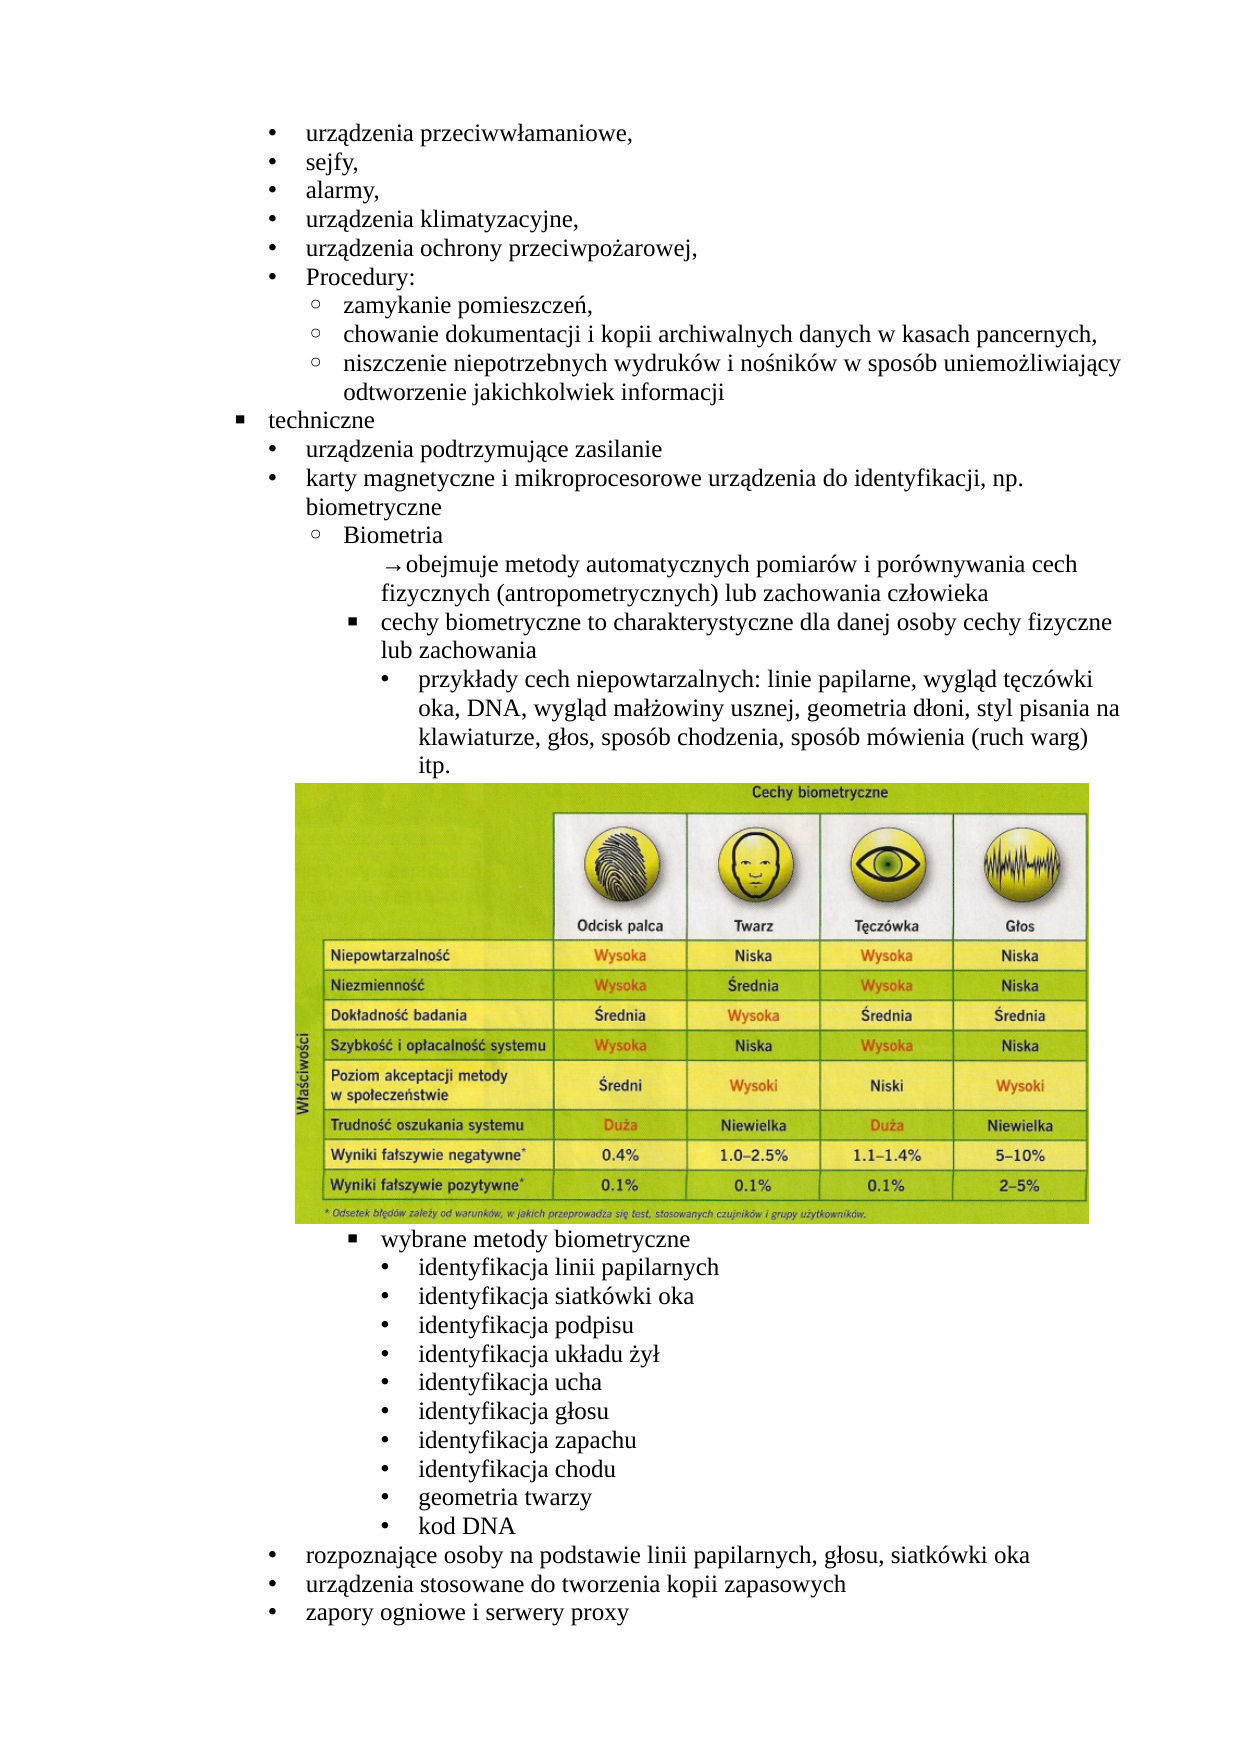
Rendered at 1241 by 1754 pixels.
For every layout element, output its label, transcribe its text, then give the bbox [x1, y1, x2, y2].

list chowanie dokumentacji i kopii archiwalnych danych w kasach pancernych, [306, 319, 1122, 348]
list techniczne [231, 406, 1122, 434]
list identyfikacja układu żył [381, 1339, 1122, 1367]
list urządzenia stosowane do tworzenia kopii zapasowych [268, 1569, 1122, 1597]
list zamykanie pomieszczeń, [306, 291, 1122, 319]
list karty magnetyczne i mikroprocesorowe urządzenia do identyfikacji, np. biometryczne [268, 463, 1122, 521]
list urządzenia klimatyzacyjne, [268, 204, 1122, 233]
list wybrane metody biometryczne [343, 779, 1122, 1252]
list cechy biometryczne to charakterystyczne dla danej osoby cechy fizyczne lub zachowania [343, 607, 1122, 664]
list przykłady cech niepowtarzalnych: linie papilarne, wygląd tęczówki oka, DNA, wygląd małżowiny usznej, geometria dłoni, styl pisania na klawiaturze, głos, sposób chodzenia, sposób mówienia (ruch warg) itp. [381, 664, 1122, 779]
list identyfikacja chodu [381, 1454, 1122, 1482]
list identyfikacja głosu [381, 1396, 1122, 1425]
list identyfikacja siatkówki oka [381, 1281, 1122, 1310]
list urządzenia ochrony przeciwpożarowej, [268, 233, 1122, 262]
list sejfy, [268, 147, 1122, 176]
list urządzenia przeciwwłamaniowe, [268, 118, 1122, 147]
list niszczenie niepotrzebnych wydruków i nośników w sposób uniemożliwiający odtworzenie jakichkolwiek informacji [306, 348, 1122, 406]
list zapory ogniowe i serwery proxy [268, 1597, 1122, 1626]
list Procedury: [268, 262, 1122, 291]
list identyfikacja ucha [381, 1367, 1122, 1396]
list identyfikacja podpisu [381, 1310, 1122, 1339]
list →obejmuje metody automatycznych pomiarów i porównywania cech fizycznych (antropometrycznych) lub zachowania człowieka [343, 549, 1122, 607]
list rozpoznające osoby na podstawie linii papilarnych, głosu, siatkówki oka [268, 1540, 1122, 1569]
list geometria twarzy [381, 1482, 1122, 1511]
list urządzenia podtrzymujące zasilanie [268, 434, 1122, 463]
picture [294, 783, 1090, 1224]
list identyfikacja linii papilarnych [381, 1252, 1122, 1281]
list alarmy, [268, 176, 1122, 204]
list kod DNA [381, 1511, 1122, 1540]
list identyfikacja zapachu [381, 1425, 1122, 1454]
list Biometria [306, 521, 1122, 549]
